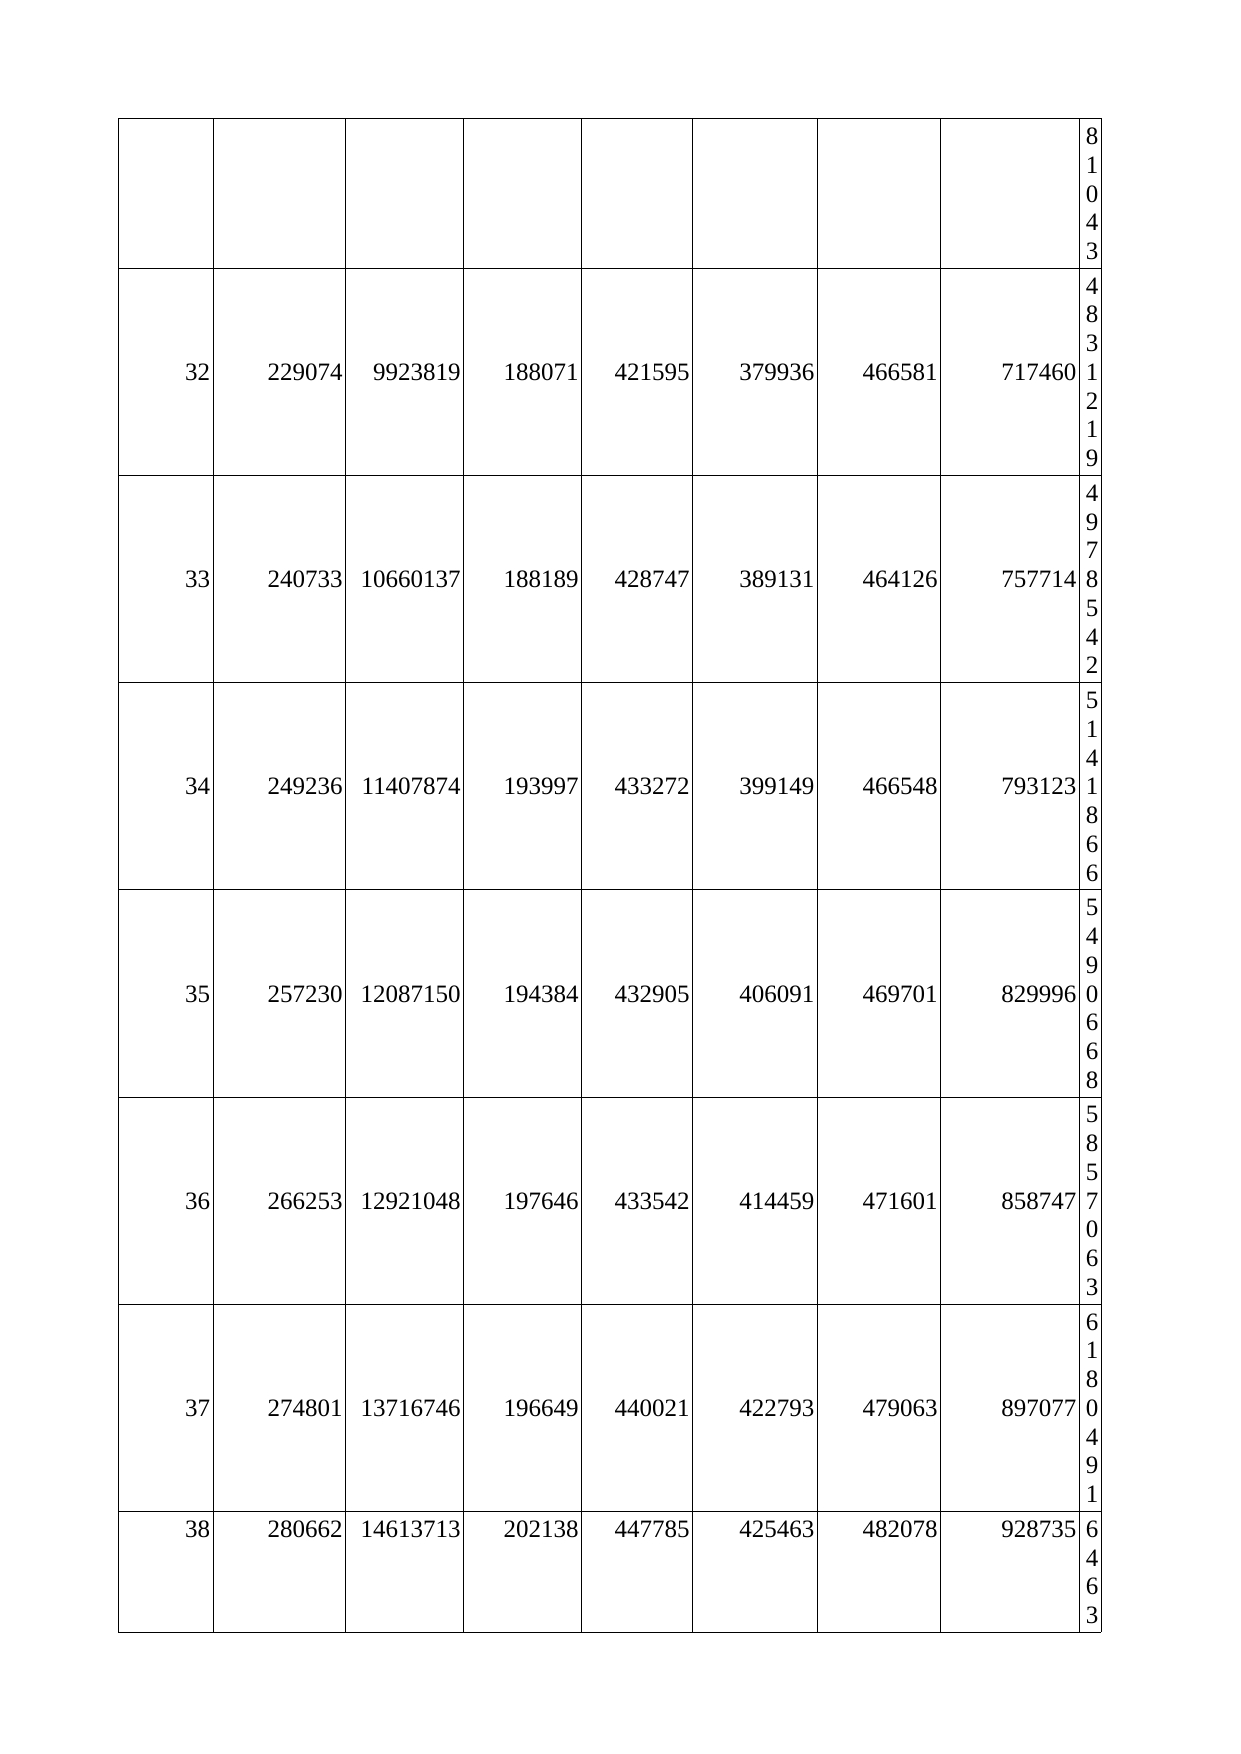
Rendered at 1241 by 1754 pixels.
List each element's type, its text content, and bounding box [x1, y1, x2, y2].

table_cell 432905 [582, 890, 692, 1097]
table_cell 4831219 [1080, 269, 1101, 475]
table_cell 399149 [693, 683, 817, 889]
table_cell 829996 [941, 890, 1079, 1097]
table_cell 36 [119, 1098, 213, 1304]
table_cell 34 [119, 683, 213, 889]
table_cell 471601 [818, 1098, 940, 1304]
table_cell 14613713 [346, 1512, 463, 1632]
table_cell 928735 [941, 1512, 1079, 1632]
table_cell 757714 [941, 476, 1079, 682]
table_cell 12087150 [346, 890, 463, 1097]
table_cell 35 [119, 890, 213, 1097]
table_cell 433542 [582, 1098, 692, 1304]
table_cell [119, 119, 213, 268]
table_cell 5141866 [1080, 683, 1101, 889]
table_cell 38 [119, 1512, 213, 1632]
table_cell 5490668 [1080, 890, 1101, 1097]
table_cell 425463 [693, 1512, 817, 1632]
table_cell 422793 [693, 1305, 817, 1511]
table_cell 196649 [464, 1305, 581, 1511]
table_cell 469701 [818, 890, 940, 1097]
table_cell 466581 [818, 269, 940, 475]
table_cell 482078 [818, 1512, 940, 1632]
table_cell 274801 [214, 1305, 345, 1511]
table_cell 793123 [941, 683, 1079, 889]
table_cell 389131 [693, 476, 817, 682]
table_cell 858747 [941, 1098, 1079, 1304]
table_cell 240733 [214, 476, 345, 682]
table_cell 464126 [818, 476, 940, 682]
table_cell 193997 [464, 683, 581, 889]
table_cell 194384 [464, 890, 581, 1097]
table_cell [214, 119, 345, 268]
table_cell 414459 [693, 1098, 817, 1304]
table_cell 197646 [464, 1098, 581, 1304]
table_cell 379936 [693, 269, 817, 475]
table_cell [818, 119, 940, 268]
table_cell 188189 [464, 476, 581, 682]
table_cell 406091 [693, 890, 817, 1097]
table_cell 81043 [1080, 119, 1101, 268]
table_cell 13716746 [346, 1305, 463, 1511]
table_cell 229074 [214, 269, 345, 475]
table_cell 466548 [818, 683, 940, 889]
table_cell [693, 119, 817, 268]
table_cell [464, 119, 581, 268]
table_cell 421595 [582, 269, 692, 475]
table_cell 717460 [941, 269, 1079, 475]
table_cell 37 [119, 1305, 213, 1511]
table_cell 447785 [582, 1512, 692, 1632]
table_cell 897077 [941, 1305, 1079, 1511]
table_cell 33 [119, 476, 213, 682]
table_cell [582, 119, 692, 268]
table_cell 5857063 [1080, 1098, 1101, 1304]
table_cell 188071 [464, 269, 581, 475]
table_cell 440021 [582, 1305, 692, 1511]
table_cell [346, 119, 463, 268]
table_cell 6180491 [1080, 1305, 1101, 1511]
table_cell 266253 [214, 1098, 345, 1304]
table_cell 10660137 [346, 476, 463, 682]
table_cell 479063 [818, 1305, 940, 1511]
table_cell 428747 [582, 476, 692, 682]
table_cell 433272 [582, 683, 692, 889]
table_cell 6463 [1080, 1512, 1101, 1632]
table_cell 12921048 [346, 1098, 463, 1304]
table_cell 32 [119, 269, 213, 475]
table_cell 4978542 [1080, 476, 1101, 682]
table_cell 280662 [214, 1512, 345, 1632]
table_cell 202138 [464, 1512, 581, 1632]
table_cell 9923819 [346, 269, 463, 475]
table_cell 249236 [214, 683, 345, 889]
table_cell 257230 [214, 890, 345, 1097]
table_cell 11407874 [346, 683, 463, 889]
table_cell [941, 119, 1079, 268]
